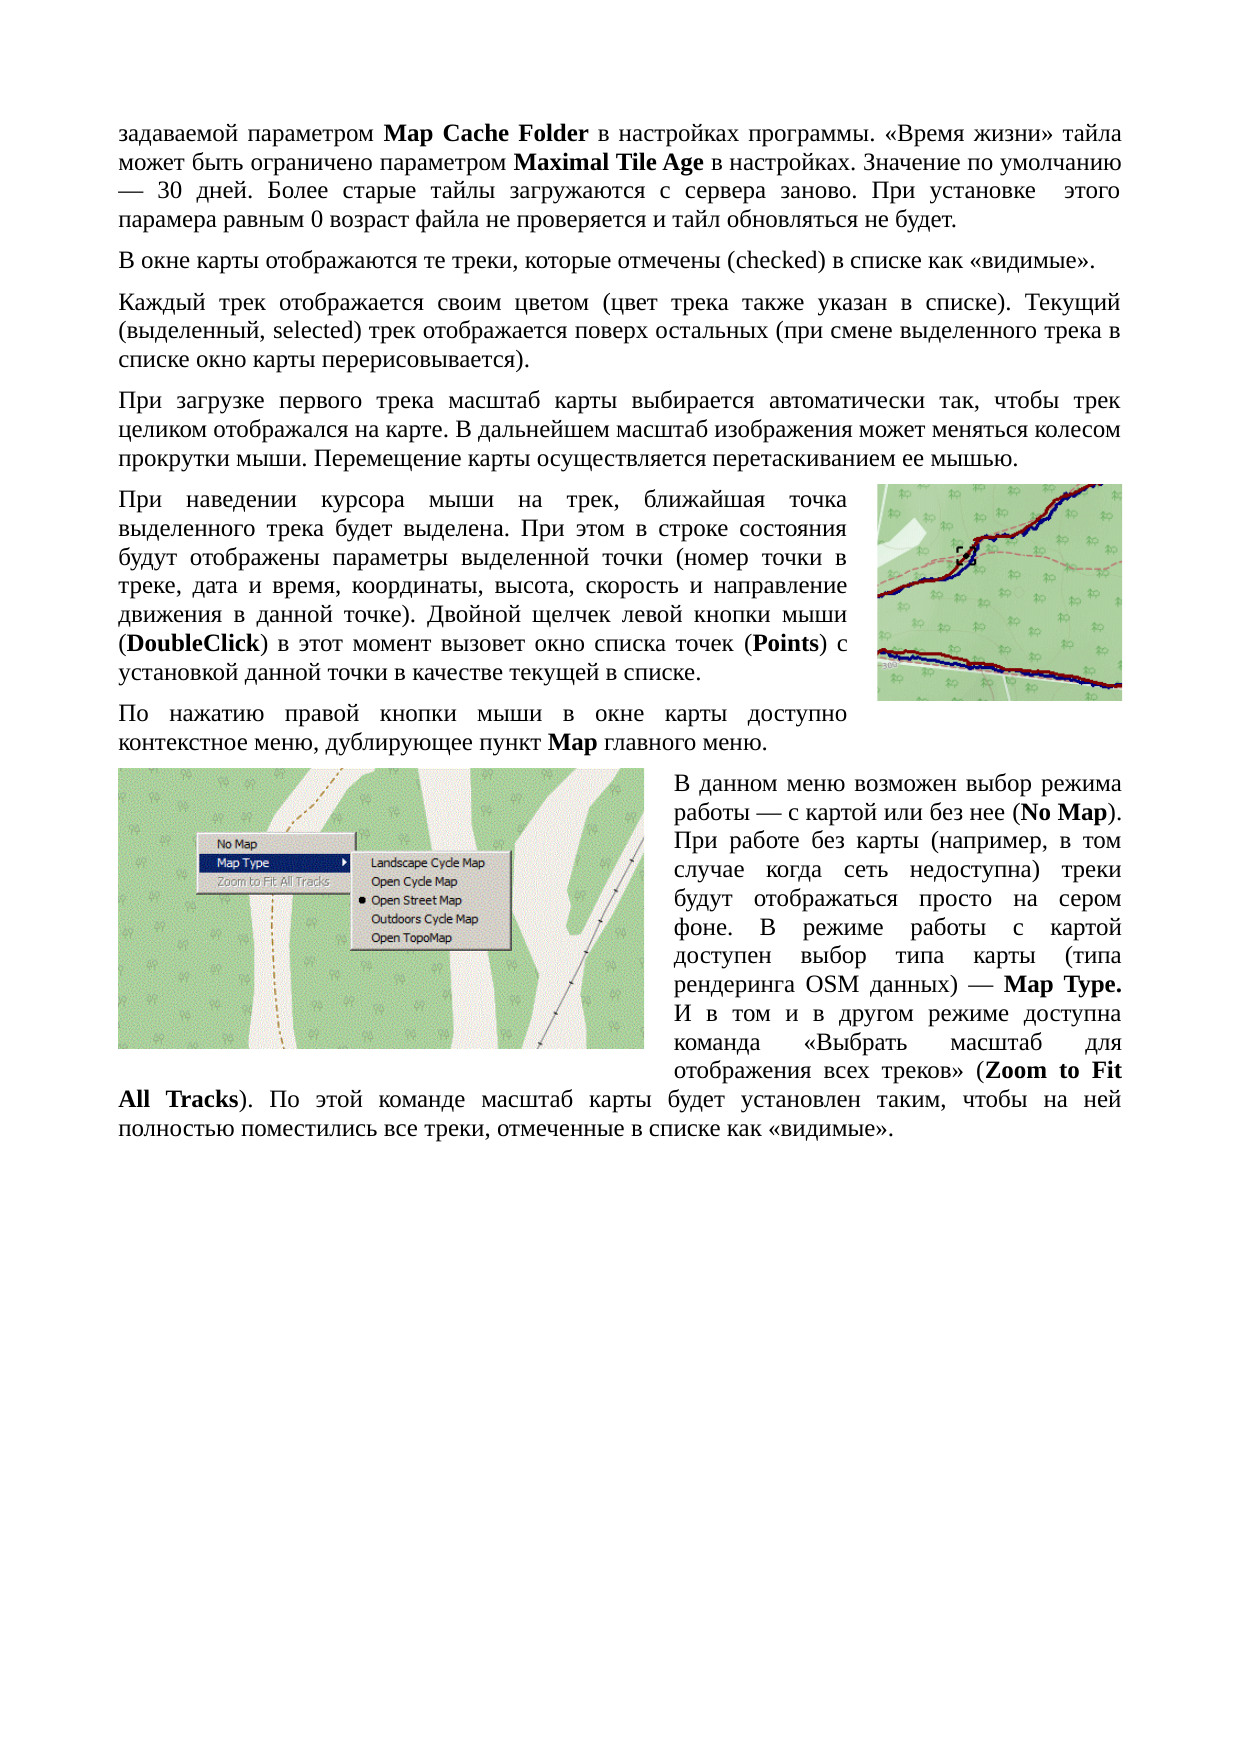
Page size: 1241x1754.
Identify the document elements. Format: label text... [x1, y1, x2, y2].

text задаваемой параметром Map Cache Folder в настройках программы. «Время жизни» тайла может быть ограничено параметром Maximal Tile Age в настройках. Значение по умолчанию — 30 дней. Более старые тайлы загружаются с сервера заново. При установке этого парамера равным 0 возраст файла не проверяется и тайл обновляться не будет. [118, 118, 1122, 233]
text При загрузке первого трека масштаб карты выбирается автоматически так, чтобы трек целиком отображался на карте. В дальнейшем масштаб изображения может меняться колесом прокрутки мыши. Перемещение карты осуществляется перетаскиванием ее мышью. [118, 386, 1122, 472]
text Каждый трек отображается своим цветом (цвет трека также указан в списке). Текущий (выделенный, selected) трек отображается поверх остальных (при смене выделенного трека в списке окно карты перерисовывается). [118, 287, 1122, 373]
text По нажатию правой кнопки мыши в окне карты доступно контекстное меню, дублирующее пункт Map главного меню. [118, 698, 1122, 756]
text При наведении курсора мыши на трек, ближайшая точка выделенного трека будет выделена. При этом в строке состояния будут отображены параметры выделенной точки (номер точки в треке, дата и время, координаты, высота, скорость и направление движения в данной точке). Двойной щелчек левой кнопки мыши (DoubleClick) в этот момент вызовет окно списка точек (Points) с установкой данной точки в качестве текущей в списке. [118, 484, 877, 686]
picture [877, 484, 1123, 701]
text В окне карты отображаются те треки, которые отмечены (checked) в списке как «видимые». [118, 246, 1122, 274]
picture [118, 768, 645, 1049]
text В данном меню возможен выбор режима работы — с картой или без нее (No Map). При работе без карты (например, в том случае когда сеть недоступна) треки будут отображаться просто на сером фоне. В режиме работы с картой доступен выбор типа карты (типа рендеринга OSM данных) — Map Type. И в том и в другом режиме доступна команда «Выбрать масштаб для отображения всех треков» (Zoom to Fit All Tracks). По этой команде масштаб карты будет установлен таким, чтобы на ней полностью поместились все треки, отмеченные в списке как «видимые». [118, 768, 1122, 1142]
